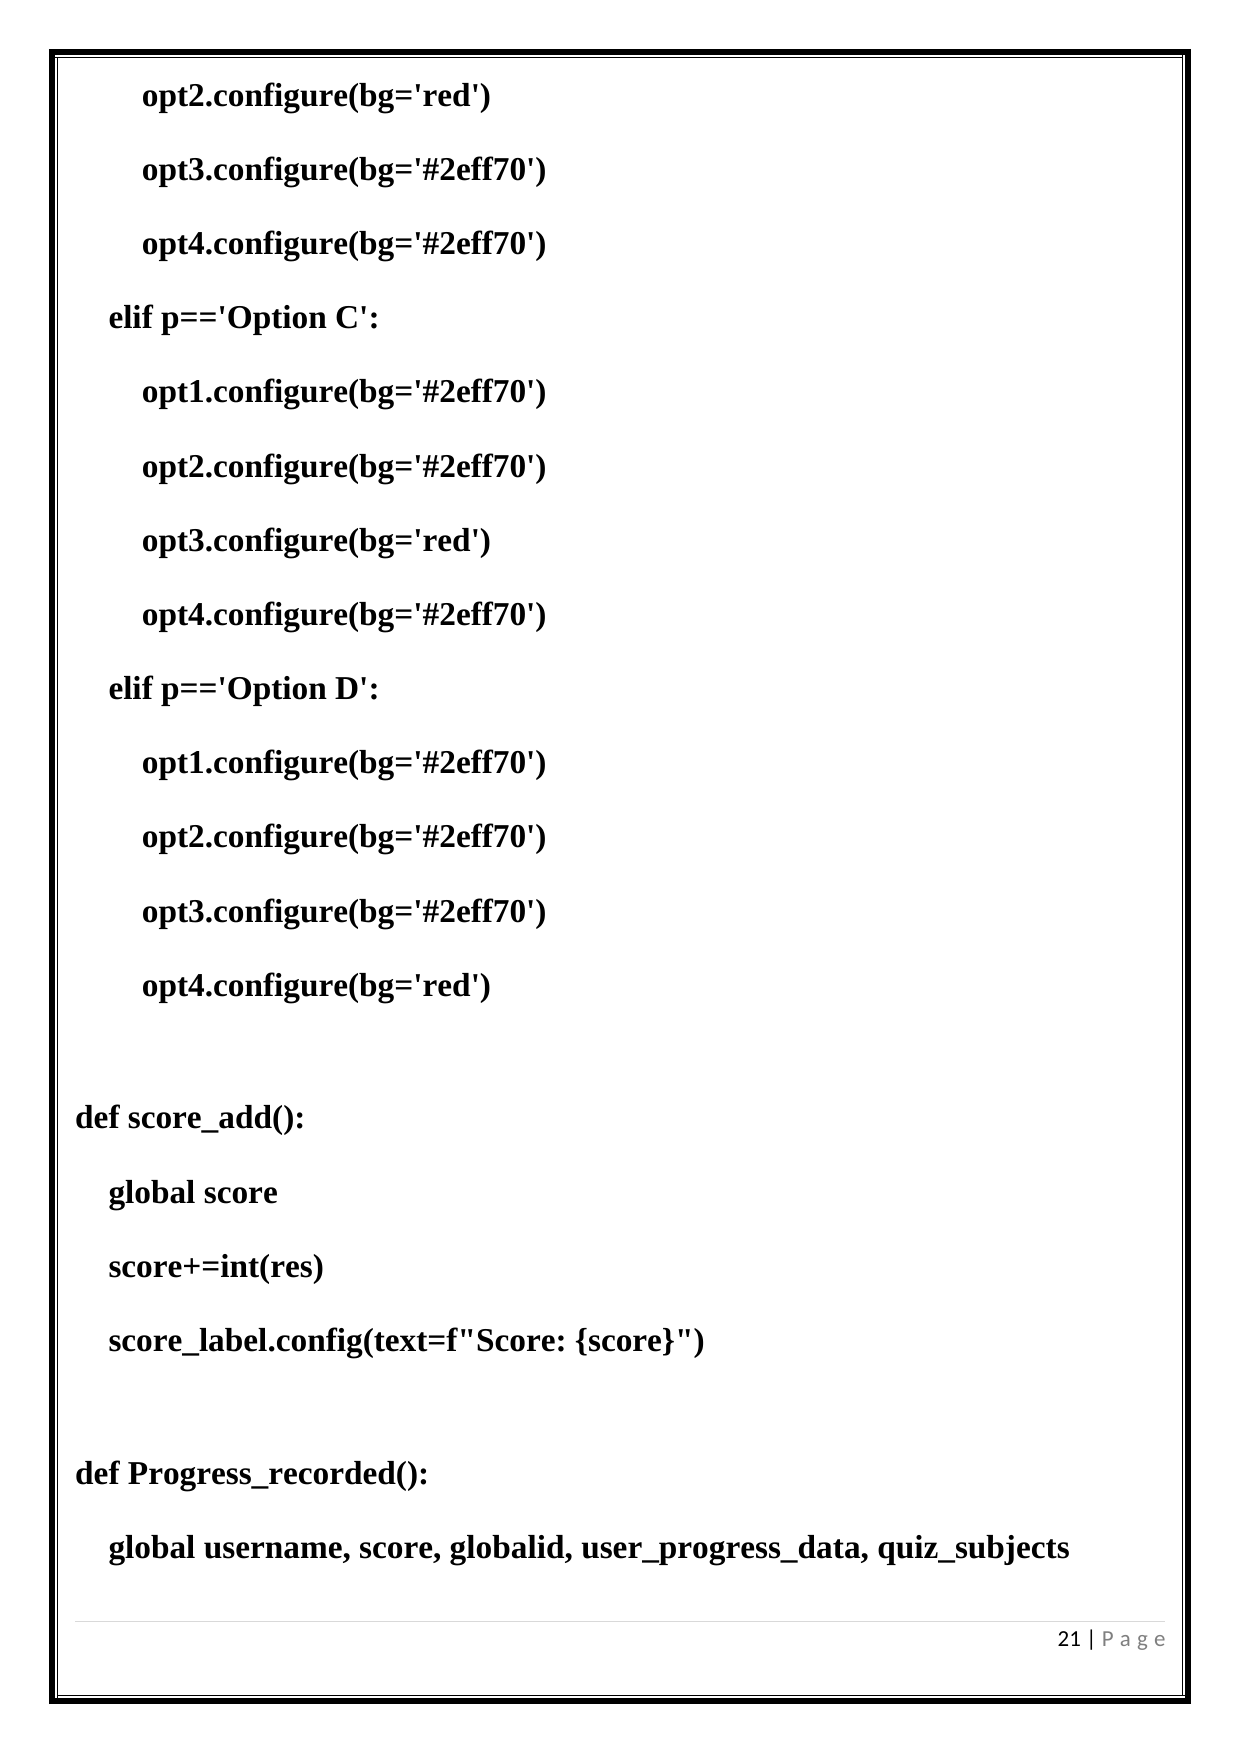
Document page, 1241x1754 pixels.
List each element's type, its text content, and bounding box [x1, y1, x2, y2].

text opt2.configure(bg='red') [75, 75, 1165, 113]
text opt2.configure(bg='#2eff70') [75, 446, 1165, 484]
text opt3.configure(bg='red') [75, 520, 1165, 558]
text opt3.configure(bg='#2eff70') [75, 149, 1165, 187]
text opt3.configure(bg='#2eff70') [75, 891, 1165, 929]
text def score_add(): [75, 1098, 1165, 1136]
text elif p=='Option D': [75, 668, 1165, 707]
text opt4.configure(bg='#2eff70') [75, 223, 1165, 262]
text elif p=='Option C': [75, 297, 1165, 336]
text opt1.configure(bg='#2eff70') [75, 742, 1165, 781]
text score_label.config(text=f"Score: {score}") [75, 1320, 1165, 1359]
text def Progress_recorded(): [75, 1453, 1165, 1491]
text opt4.configure(bg='#2eff70') [75, 594, 1165, 632]
text score+=int(res) [75, 1246, 1165, 1284]
text global username, score, globalid, user_progress_data, quiz_subjects [75, 1527, 1165, 1566]
text opt4.configure(bg='red') [75, 965, 1165, 1003]
text global score [75, 1172, 1165, 1210]
text opt1.configure(bg='#2eff70') [75, 372, 1165, 410]
text opt2.configure(bg='#2eff70') [75, 817, 1165, 855]
